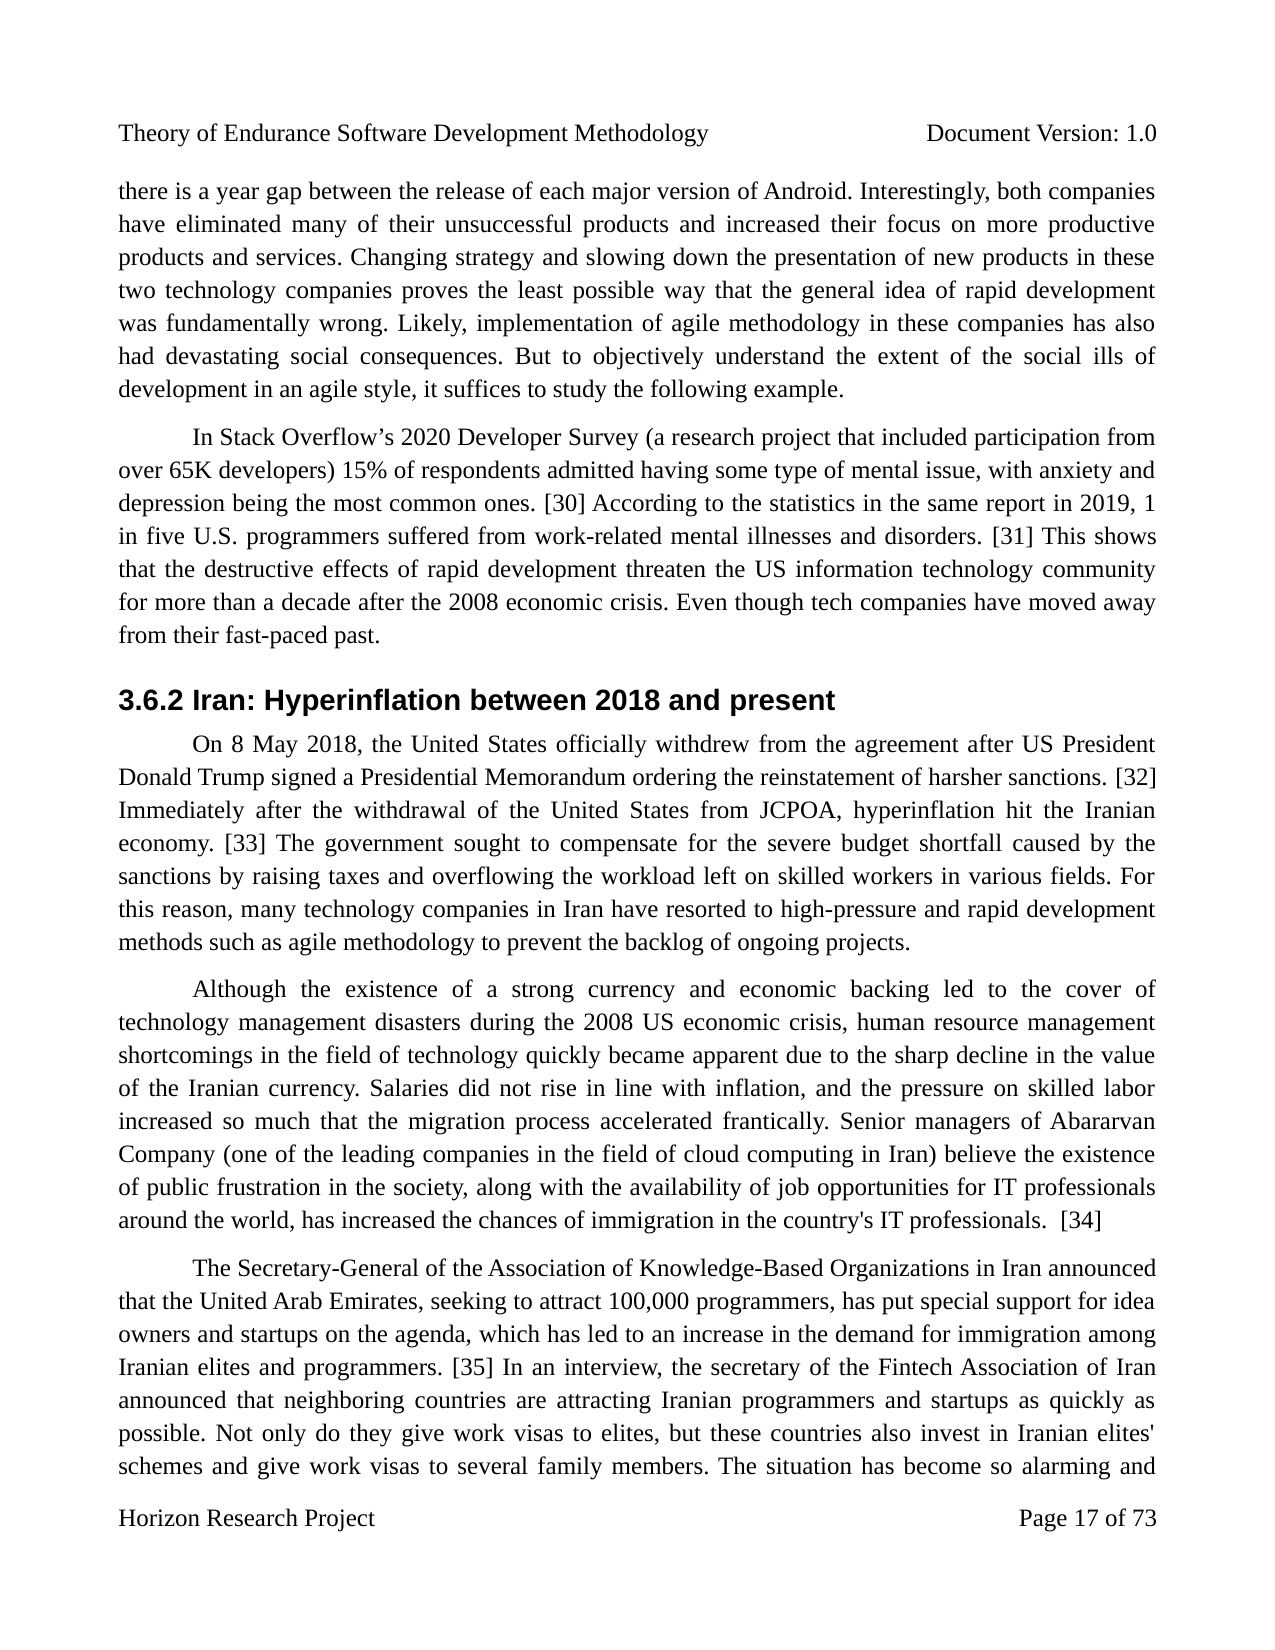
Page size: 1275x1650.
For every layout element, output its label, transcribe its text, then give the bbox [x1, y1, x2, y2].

text In Stack Overflow’s 2020 Developer Survey (a research project that included participation from over 65K developers) 15% of respondents admitted having some type of mental issue, with anxiety and depression being the most common ones. [30] According to the statistics in the same report in 2019, 1 in five U.S. programmers suffered from work-related mental illnesses and disorders. [31] This shows that the destructive effects of rapid development threaten the US information technology community for more than a decade after the 2008 economic crisis. Even though tech companies have moved away from their fast-paced past. [118, 422, 1157, 649]
text there is a year gap between the release of each major version of Android. Interestingly, both companies have eliminated many of their unsuccessful products and increased their focus on more productive products and services. Changing strategy and slowing down the presentation of new products in these two technology companies proves the least possible way that the general idea of rapid development was fundamentally wrong. Likely, implementation of agile methodology in these companies has also had devastating social consequences. But to objectively understand the extent of the social ills of development in an agile style, it suffices to study the following example. [118, 176, 1157, 403]
text The Secretary-General of the Association of Knowledge-Based Organizations in Iran announced that the United Arab Emirates, seeking to attract 100,000 programmers, has put special support for idea owners and startups on the agenda, which has led to an increase in the demand for immigration among Iranian elites and programmers. [35] In an interview, the secretary of the Fintech Association of Iran announced that neighboring countries are attracting Iranian programmers and startups as quickly as possible. Not only do they give work visas to elites, but these countries also invest in Iranian elites' schemes and give work visas to several family members. The situation has become so alarming and [118, 1253, 1157, 1480]
text On 8 May 2018, the United States officially withdrew from the agreement after US President Donald Trump signed a Presidential Memorandum ordering the reinstatement of harsher sanctions. [32] Immediately after the withdrawal of the United States from JCPOA, hyperinflation hit the Iranian economy. [33] The government sought to compensate for the severe budget shortfall caused by the sanctions by raising taxes and overflowing the workload left on skilled workers in various fields. For this reason, many technology companies in Iran have resorted to high-pressure and rapid development methods such as agile methodology to prevent the backlog of ongoing projects. [118, 729, 1157, 956]
subtitle Iran: Hyperinflation between 2018 and present [118, 682, 1157, 716]
text Although the existence of a strong currency and economic backing led to the cover of technology management disasters during the 2008 US economic crisis, human resource management shortcomings in the field of technology quickly became apparent due to the sharp decline in the value of the Iranian currency. Salaries did not rise in line with inflation, and the pressure on skilled labor increased so much that the migration process accelerated frantically. Senior managers of Abararvan Company (one of the leading companies in the field of cloud computing in Iran) believe the existence of public frustration in the society, along with the availability of job opportunities for IT professionals around the world, has increased the chances of immigration in the country's IT professionals. [34] [118, 974, 1157, 1234]
